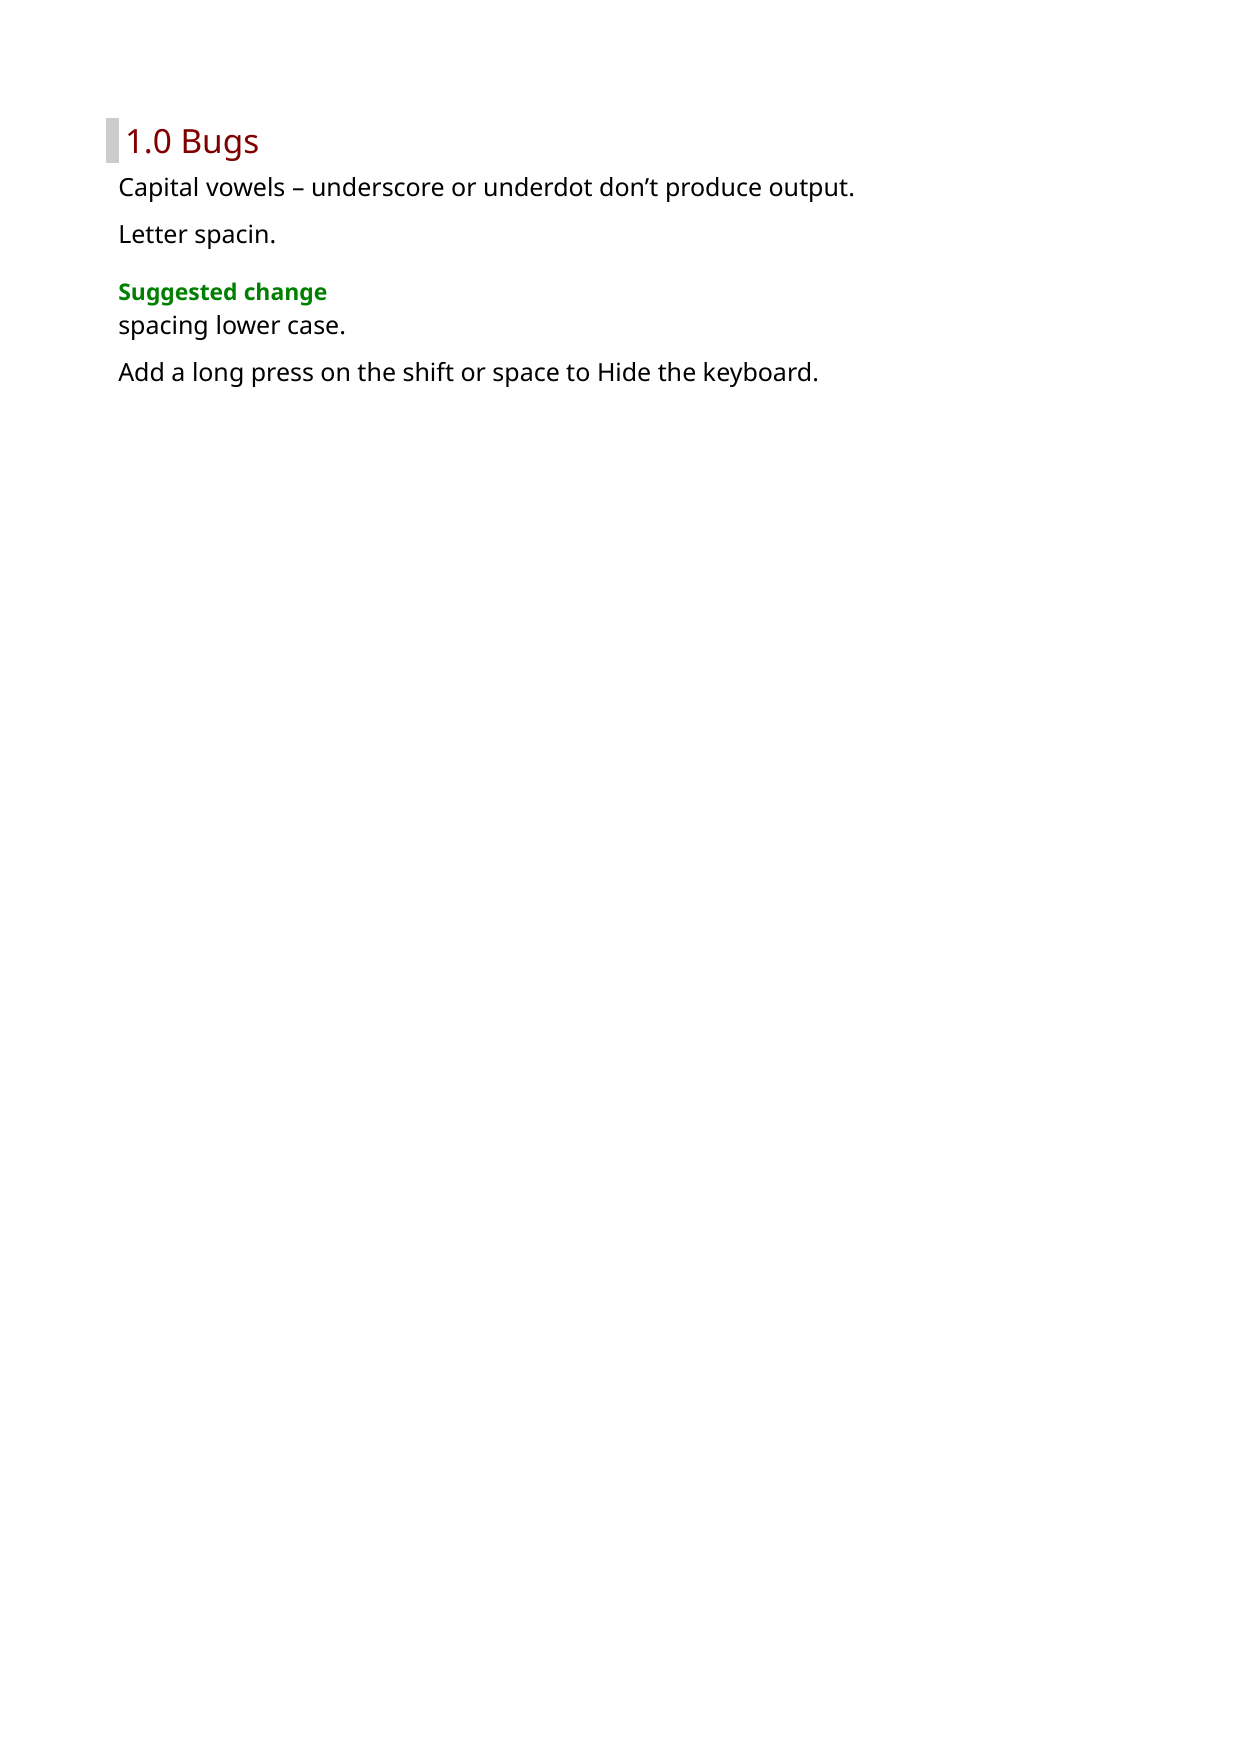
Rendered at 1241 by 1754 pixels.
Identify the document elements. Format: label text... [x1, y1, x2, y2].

subtitle Suggested change [118, 276, 1122, 307]
text spacing lower case. [118, 308, 1122, 342]
text Add a long press on the shift or space to Hide the keyboard. [118, 354, 1122, 389]
subtitle 1.0 Bugs [119, 118, 1122, 163]
text Letter spacin. [118, 217, 1122, 251]
text Capital vowels – underscore or underdot don’t produce output. [118, 170, 1122, 204]
